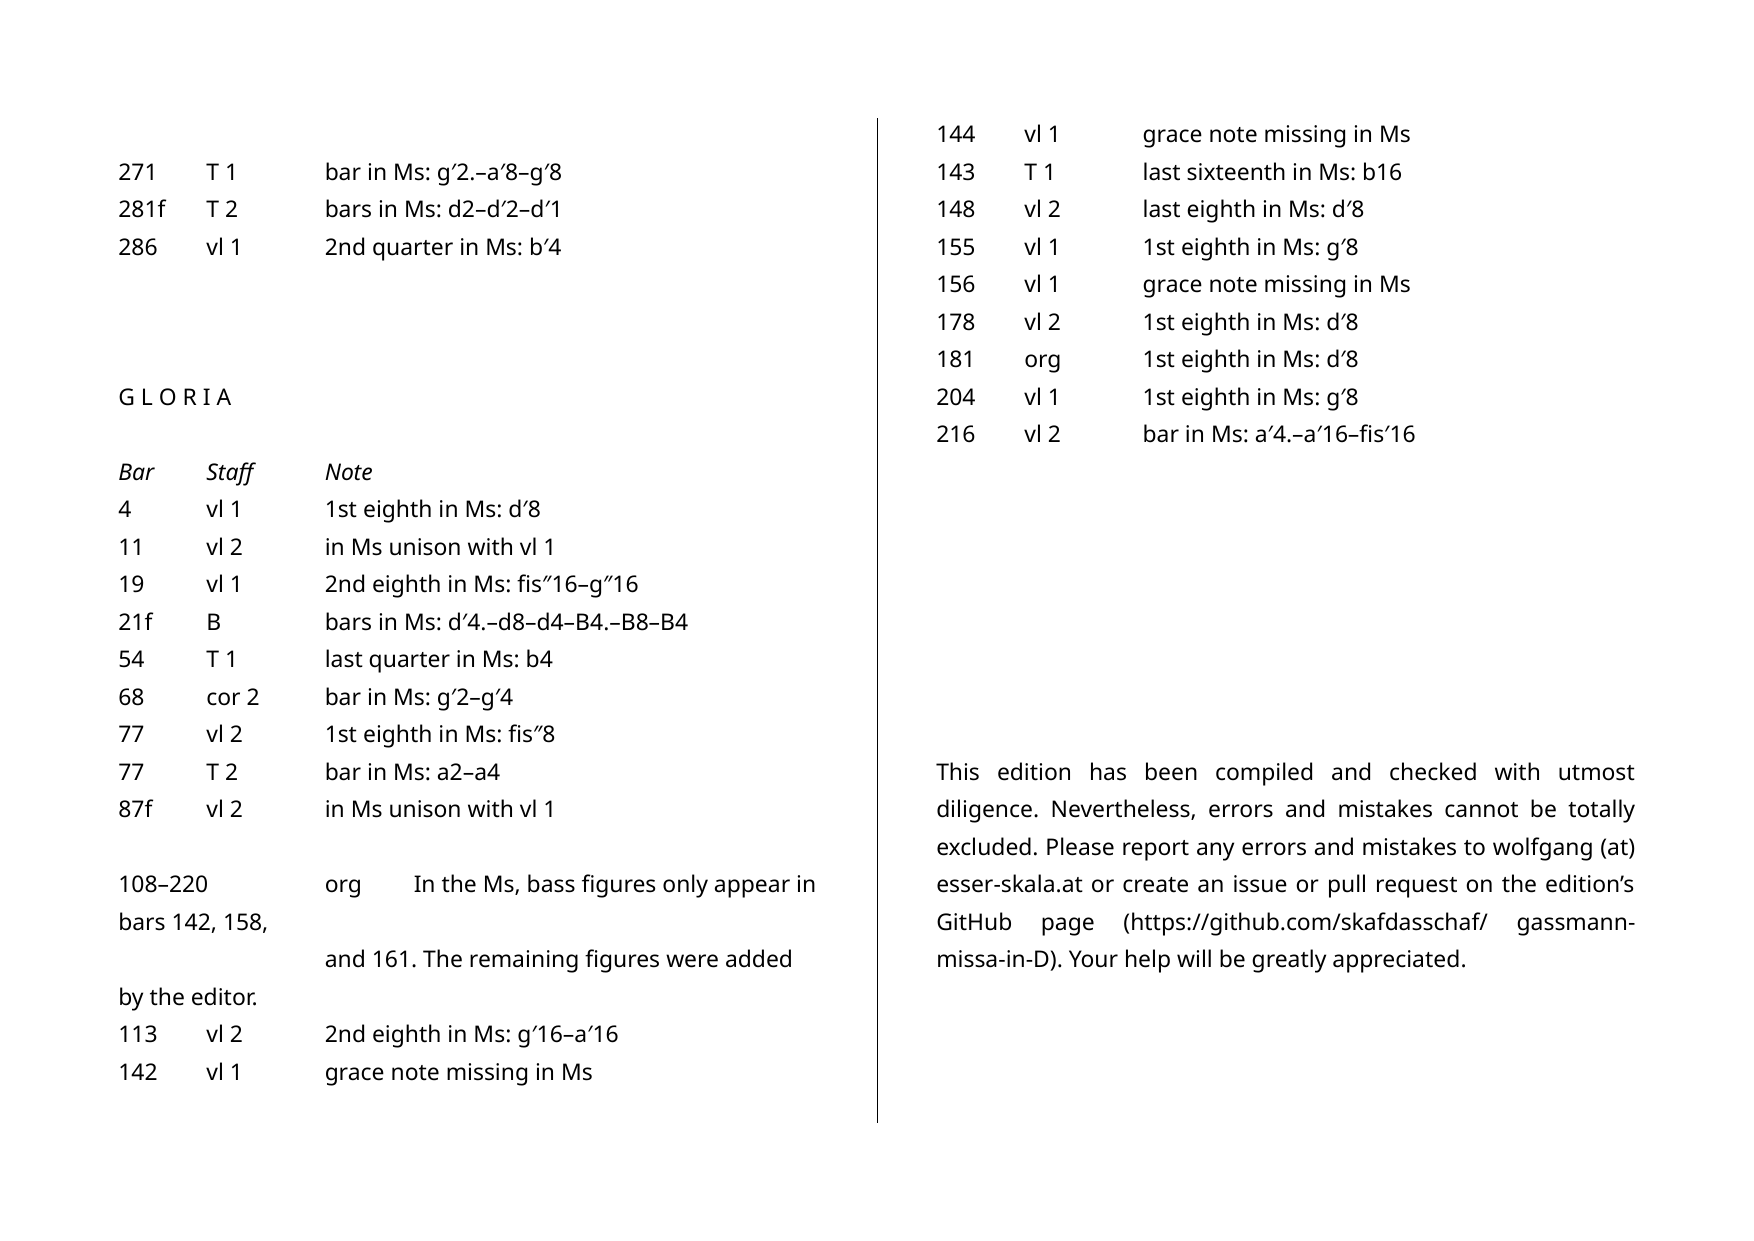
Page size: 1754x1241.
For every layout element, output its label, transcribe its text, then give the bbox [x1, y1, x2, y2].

text 144 vl 1 grace note missing in Ms 143 T 1 last sixteenth in Ms: b16 148 vl 2 last eighth in Ms: d′8 155 vl 1 1st eighth in Ms: g′8 156 vl 1 grace note missing in Ms 178 vl 2 1st eighth in Ms: d′8 181 org 1st eighth in Ms: d′8 204 vl 1 1st eighth in Ms: g′8 216 vl 2 bar in Ms: a′4.–a′16–fis′16 [936, 118, 1636, 749]
text Bar Staff Note 5 vl 1 6th eighth in Ms: d″8 11 org 3rd eighth in Ms: cis8 20 org 3rd eighth in Ms: fis8 21 vl 2 3rd quarter in Ms: d′16–d′16–d′16–d′16 28 cor 2 6th to 8th eighth in Ms: e′8–e′4 30 vl 2 14th sixteenth in Ms: fis′16 32 T 1 2nd eighth in Ms: cis′8 36 T 2 4th eighth in Ms: b8 38 vl 1 1st quarter in Ms: a′16–gis′16–a′8 55 vl 1 2nd eighth in Ms: a′8 57 org 3rd eighth in Ms: fis8 62 B 2nd half of bar in Ms: a4.–ais8 69 T 2 3rd quarter in Ms: cis′4 76 vl 1 2nd half of bar in Ms: d′8–d″8–e′8–d″8 76 T 2 1st quarter in Ms: a4 85 org 3rd quarter in Ms: fis4 107 vl 2 bar missing in Ms 119 vl 2 5th eighth in Ms: g″8 122 T 1 bar in Ms: f′4–f′4–f′4 124 T 1 bar in Ms: c′2. 138 vl 1 5th eighth in Ms: f″8 161 vl 2 2nd quarter in Ms: g′8–a′8 173 T 1, 2 bar in Ms: g2. 271 T 1 bar in Ms: g′2.–a′8–g′8 281f T 2 bars in Ms: d2–d′2–d′1 286 vl 1 2nd quarter in Ms: b′4 G L O R I A [118, 118, 818, 412]
text Bar Staff Note 4 vl 1 1st eighth in Ms: d′8 11 vl 2 in Ms unison with vl 1 19 vl 1 2nd eighth in Ms: fis″16–g″16 21f B bars in Ms: d′4.–d8–d4–B4.–B8–B4 54 T 1 last quarter in Ms: b4 68 cor 2 bar in Ms: g′2–g′4 77 vl 2 1st eighth in Ms: fis″8 77 T 2 bar in Ms: a2–a4 87f vl 2 in Ms unison with vl 1 108–220 org In the Ms, bass figures only appear in bars 142, 158, and 161. The remaining figures were added by the editor. 113 vl 2 2nd eighth in Ms: g′16–a′16 142 vl 1 grace note missing in Ms [118, 456, 818, 1087]
text This edition has been compiled and checked with utmost diligence. Nevertheless, errors and mistakes cannot be totally excluded. Please report any errors and mistakes to wolfgang (at) esser-skala.at or create an issue or pull request on the edition’s GitHub page (https://github.com/skafdasschaf/ gassmann-missa-in-D). Your help will be greatly appreciated. [936, 756, 1636, 974]
